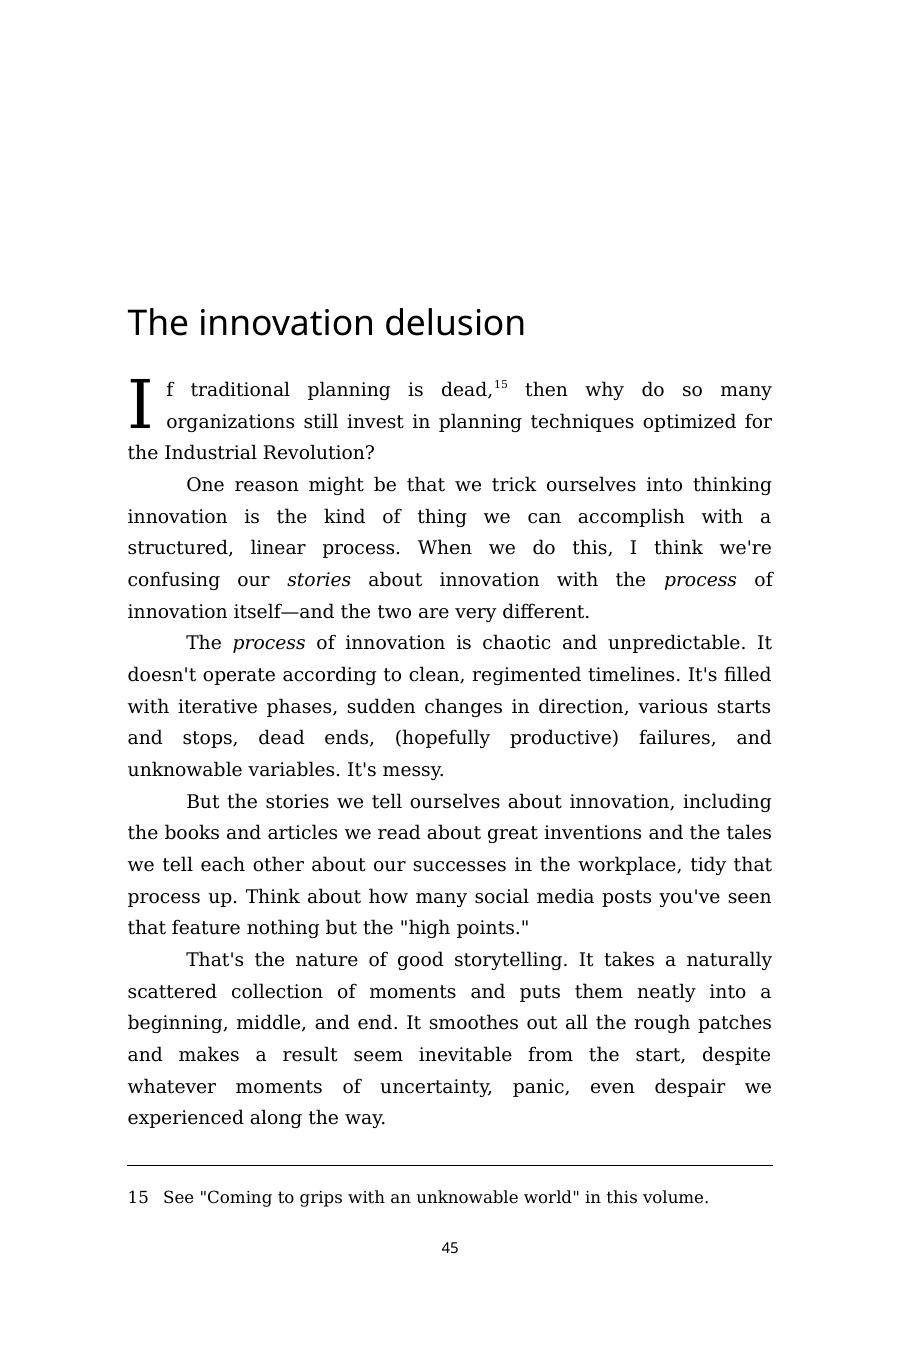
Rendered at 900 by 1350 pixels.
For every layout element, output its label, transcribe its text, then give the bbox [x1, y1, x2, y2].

text See "Coming to grips with an unknowable world" in this volume. [127, 1188, 772, 1207]
text That's the nature of good storytelling. It takes a naturally scattered collection of moments and puts them neatly into a beginning, middle, and end. It smoothes out all the rough patches and makes a result seem inevitable from the start, despite whatever moments of uncertainty, panic, even despair we experienced along the way. [127, 949, 772, 1129]
text The process of innovation is chaotic and unpredictable. It doesn't operate according to clean, regimented timelines. It's filled with iterative phases, sudden changes in direction, various starts and stops, dead ends, (hopefully productive) failures, and unknowable variables. It's messy. [127, 632, 772, 781]
text But the stories we tell ourselves about innovation, including the books and articles we read about great inventions and the tales we tell each other about our successes in the workplace, tidy that process up. Think about how many social media posts you've seen that feature nothing but the "high points." [127, 791, 772, 939]
text One reason might be that we trick ourselves into thinking innovation is the kind of thing we can accomplish with a structured, linear process. When we do this, I think we're confusing our stories about innovation with the process of innovation itself—and the two are very different. [127, 474, 772, 623]
text If traditional planning is dead, then why do so many organizations still invest in planning techniques optimized for the Industrial Revolution? [127, 379, 772, 464]
subtitle The innovation delusion [127, 298, 772, 344]
